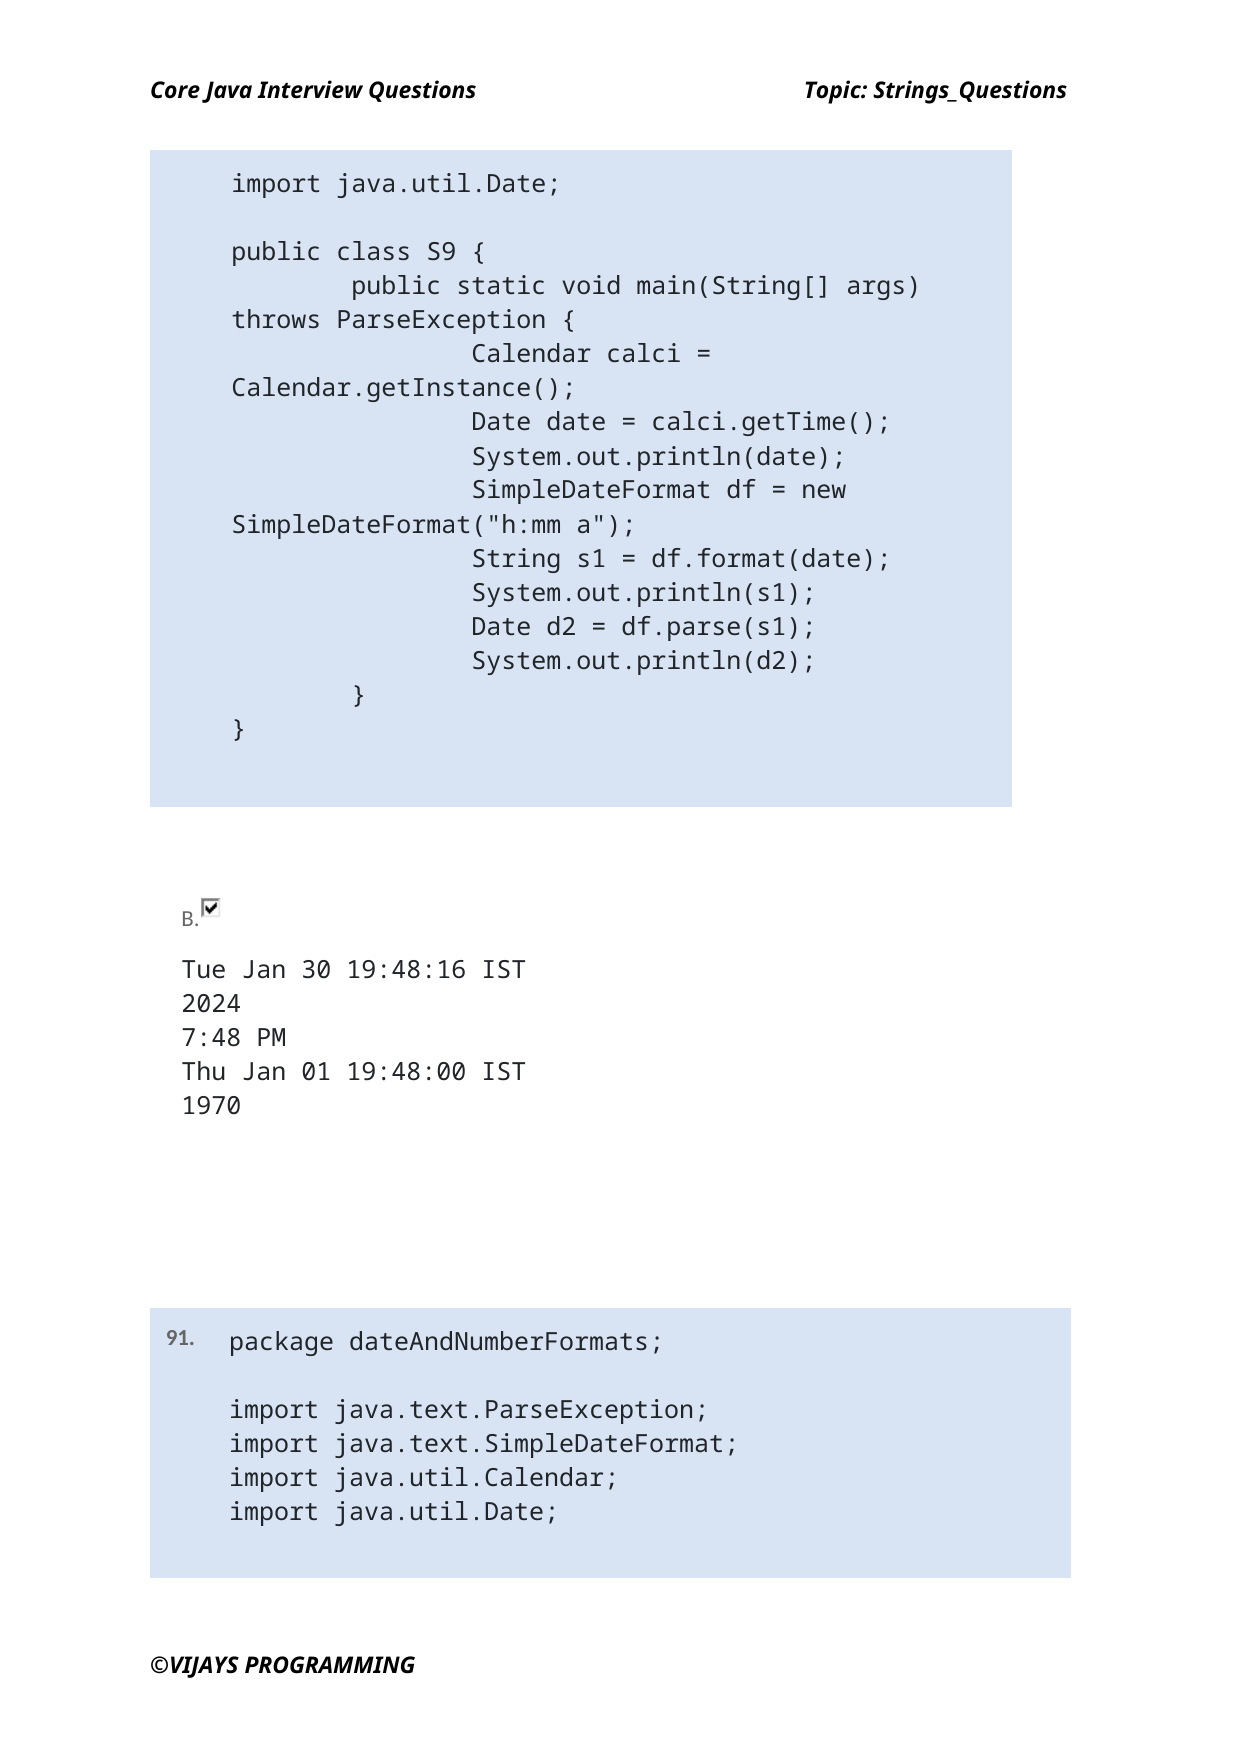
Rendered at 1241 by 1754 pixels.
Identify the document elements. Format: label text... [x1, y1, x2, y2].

table_cell [150, 807, 1090, 1308]
table_header [181, 823, 580, 891]
table_header package dateAndNumberFormats; import java.text.ParseException; import java.text.SimpleDateFormat; import java.util.Calendar; import java.util.Date; [213, 1308, 1071, 1578]
table_header [1075, 1308, 1090, 1578]
table_cell import java.util.Date; public class S9 { public static void main(String[] args) throws ParseException { Calendar calci = Calendar.getInstance(); Date date = calci.getTime(); System.out.println(date); SimpleDateFormat df = new SimpleDateFormat("h:mm a"); String s1 = df.format(date); System.out.println(s1); Date d2 = df.parse(s1); System.out.println(d2); } } [216, 150, 1012, 807]
table_header [1071, 1308, 1075, 1578]
table_cell [1012, 150, 1063, 807]
table_cell [150, 150, 216, 807]
table_header 91. [150, 1308, 213, 1578]
table_header [181, 1190, 429, 1292]
table_cell [1063, 150, 1090, 807]
table_header B. Tue Jan 30 19:48:16 IST 2024 7:48 PM Thu Jan 01 19:48:00 IST 1970 [181, 891, 580, 1190]
